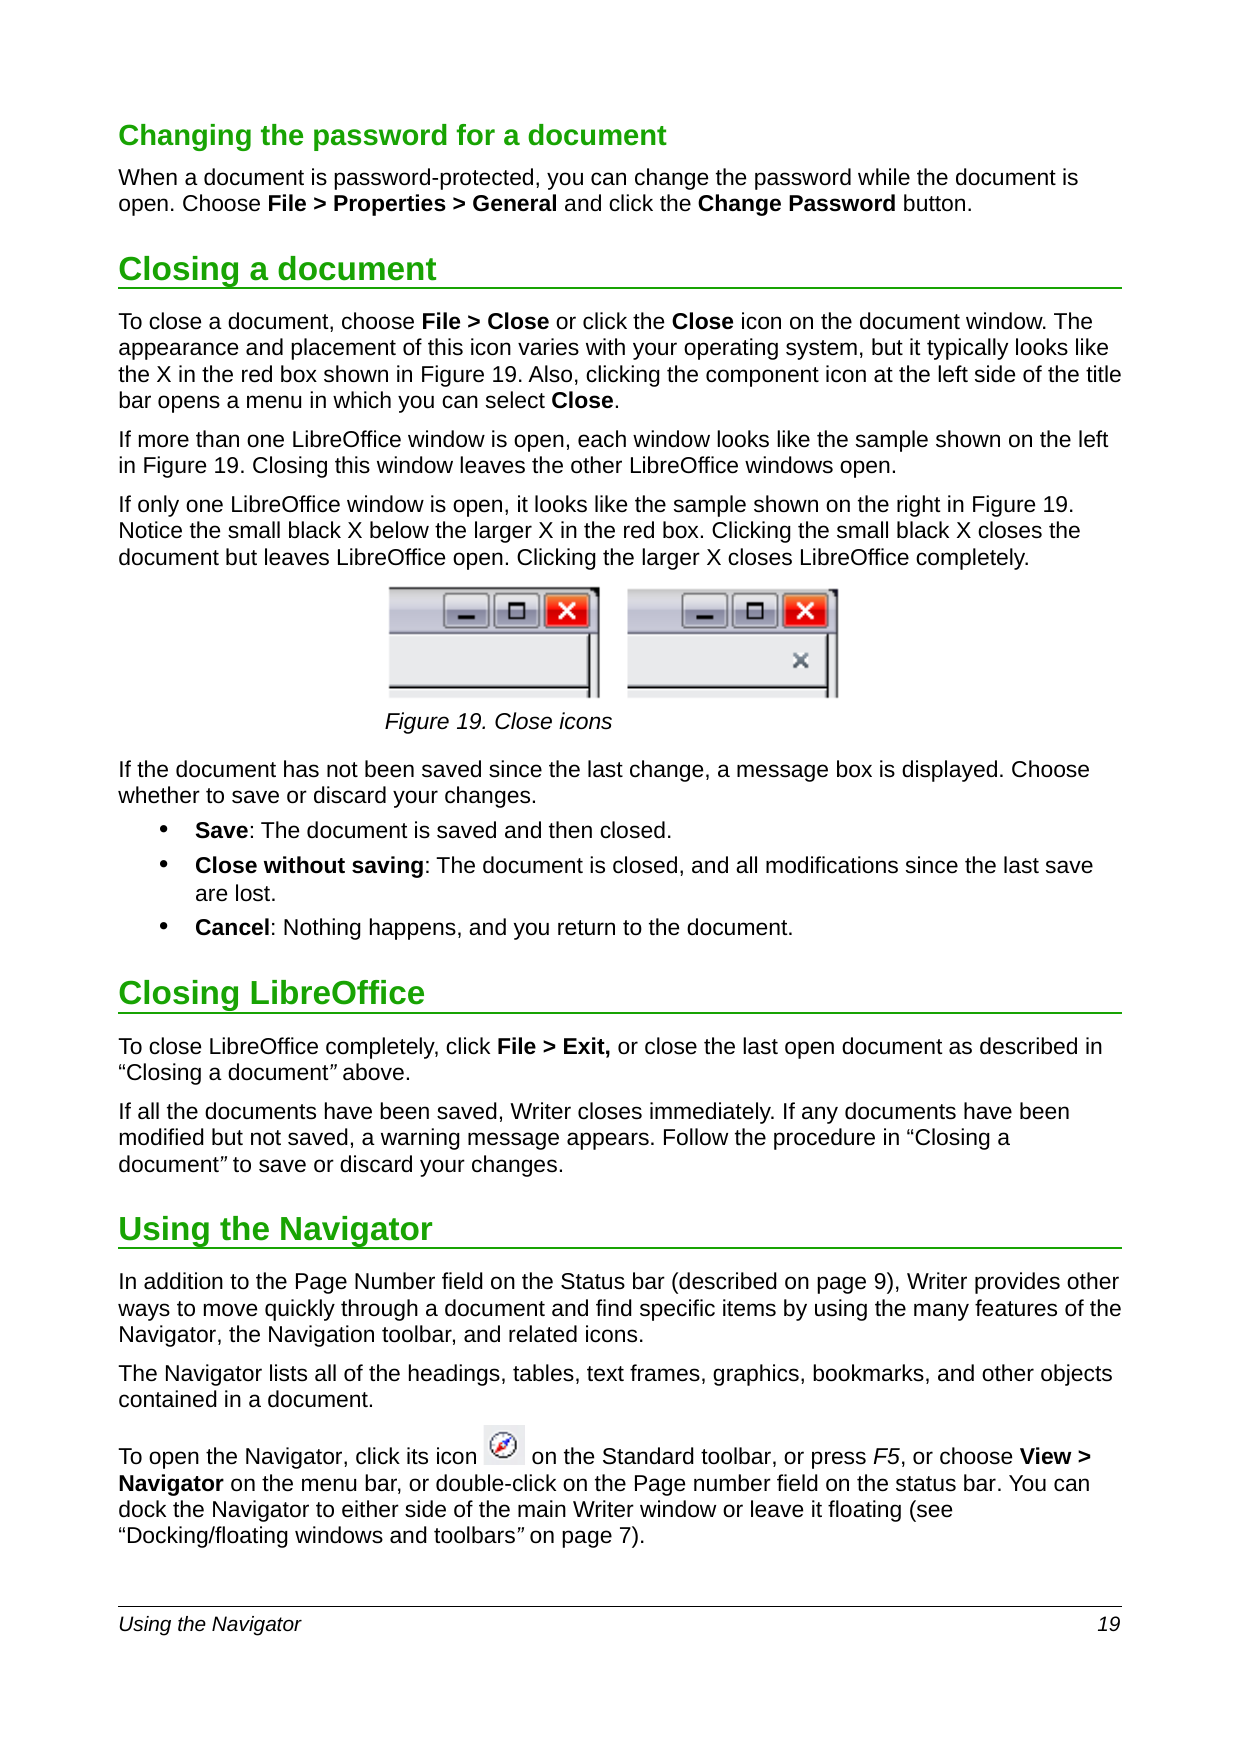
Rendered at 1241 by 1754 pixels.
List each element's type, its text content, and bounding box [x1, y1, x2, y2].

list Cancel: Nothing happens, and you return to the document. [156, 912, 1122, 941]
text When a document is password-protected, you can change the password while the document is open. Choose File > Properties > General and click the Change Password button. [118, 164, 1122, 217]
subtitle Closing LibreOffice [118, 973, 1122, 1012]
text To open the Navigator, click its icon on the Standard toolbar, or press F5, or choose View > Navigator on the menu bar, or double-click on the Page number field on the status bar. You can dock the Navigator to either side of the main Writer window or leave it floating (see “Docking/floating windows and toolbars” on page 6). [118, 1425, 1122, 1548]
picture [483, 1425, 525, 1465]
text To close LibreOffice completely, click File > Exit, or close the last open document as described in “Closing a document” above. [118, 1033, 1122, 1085]
list Close without saving: The document is closed, and all modifications since the last save are lost. [156, 851, 1122, 906]
text If all the documents have been saved, Writer closes immediately. If any documents have been modified but not saved, a warning message appears. Follow the procedure in “Closing a document” to save or discard your changes. [118, 1098, 1122, 1177]
subtitle Closing a document [118, 249, 1122, 287]
text If more than one LibreOffice window is open, each window looks like the sample shown on the left in Figure 19. Closing this window leaves the other LibreOffice windows open. [118, 426, 1122, 479]
text In addition to the Page Number field on the Status bar (described on page 8), Writer provides other ways to move quickly through a document and find specific items by using the many features of the Navigator, the Navigation toolbar, and related icons. [118, 1268, 1122, 1347]
text The Navigator lists all of the headings, tables, text frames, graphics, bookmarks, and other objects contained in a document. [118, 1360, 1122, 1412]
list If the document has not been saved since the last change, a message box is displayed. Choose whether to save or discard your changes. [118, 756, 1122, 809]
subtitle Using the Navigator [118, 1209, 1122, 1247]
picture [384, 582, 844, 702]
subtitle Changing the password for a document [118, 118, 1122, 152]
text Figure 19. Close icons [384, 708, 856, 734]
text To close a document, choose File > Close or click the Close icon on the document window. The appearance and placement of this icon varies with your operating system, but it typically looks like the X in the red box shown in Figure 19. Also, clicking the component icon at the left side of the title bar opens a menu in which you can select Close. [118, 308, 1122, 413]
text If only one LibreOffice window is open, it looks like the sample shown on the right in Figure 19. Notice the small black X below the larger X in the red box. Clicking the small black X closes the document but leaves LibreOffice open. Clicking the larger X closes LibreOffice completely. [118, 491, 1122, 570]
list Save: The document is saved and then closed. [156, 815, 1122, 844]
